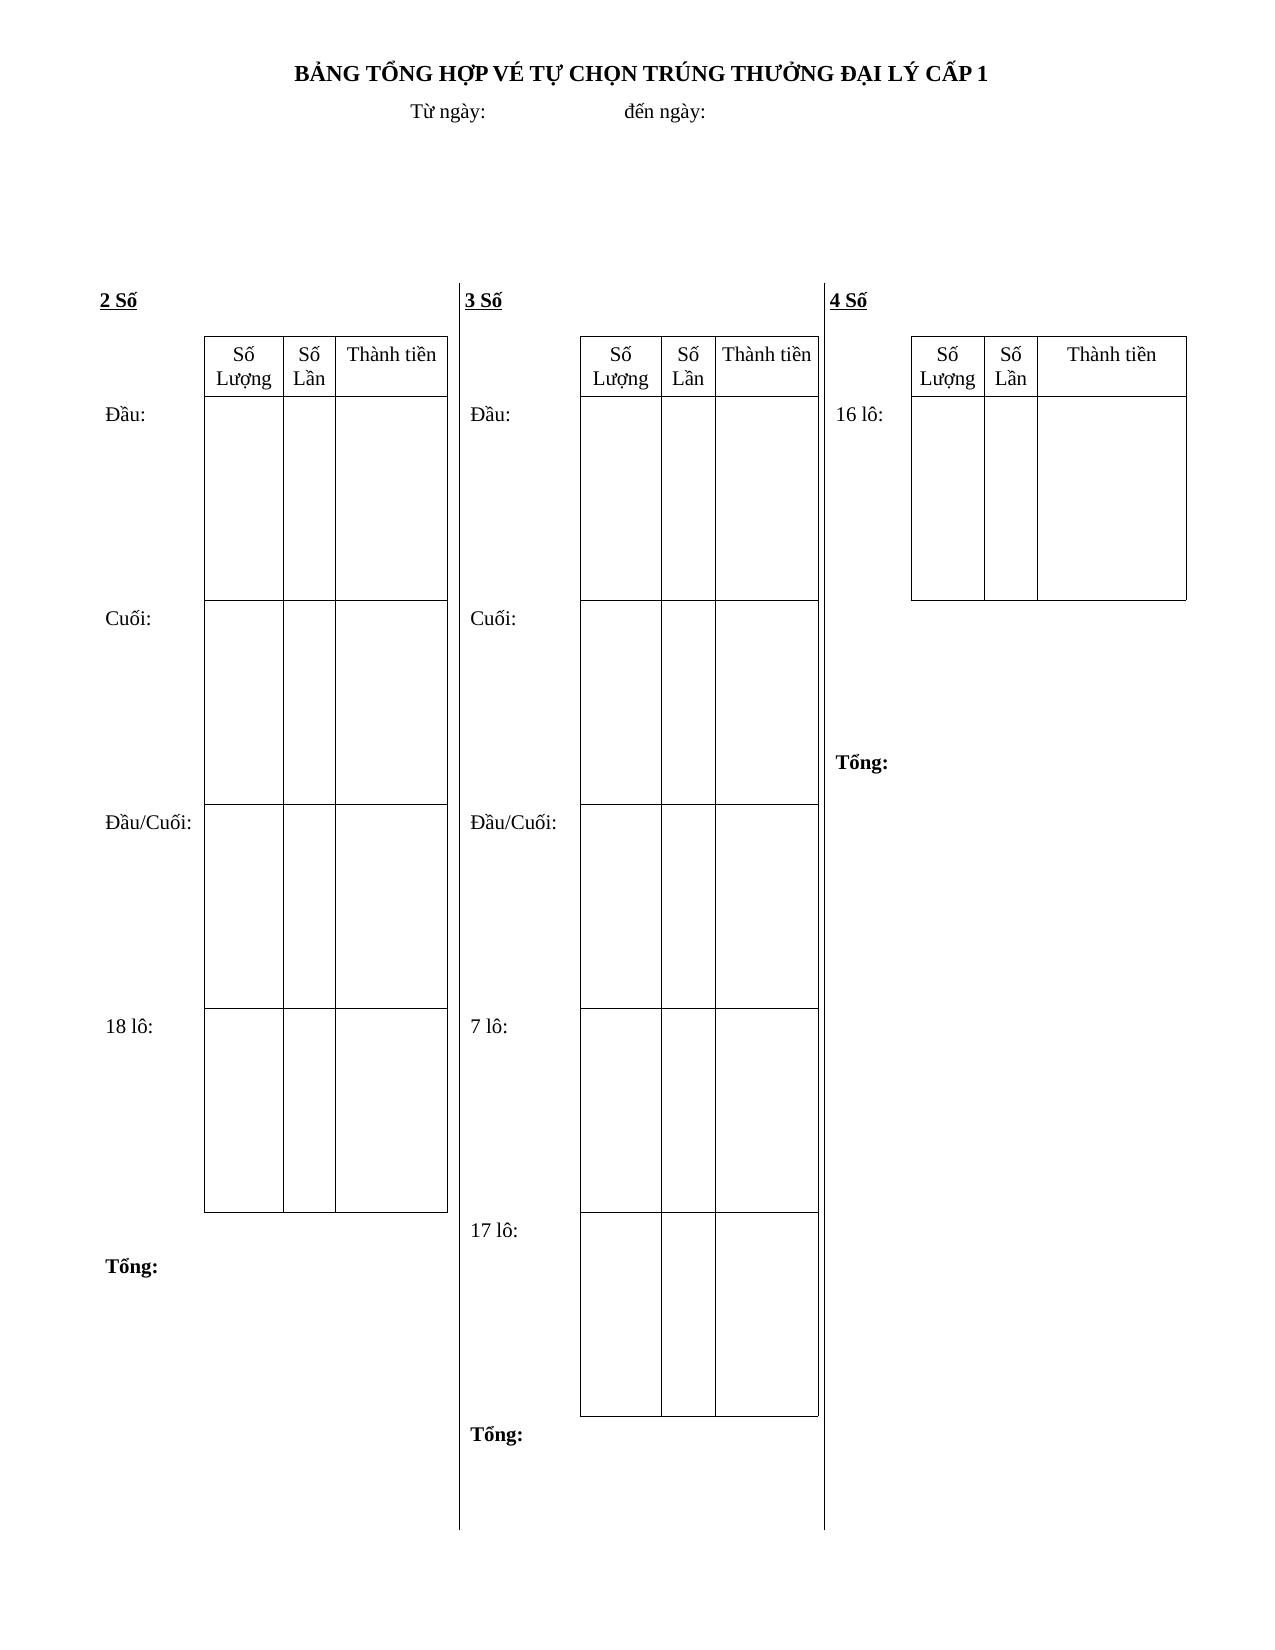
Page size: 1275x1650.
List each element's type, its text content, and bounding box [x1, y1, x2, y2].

table_cell <line['tong_sl_2']> [205, 1248, 283, 1428]
text <line.name> [94, 257, 1189, 281]
table_cell <line['tong_tien_2_c']> [336, 601, 447, 804]
table_cell <line['tong_sl_3_dc']> [581, 805, 661, 1008]
table_cell <line['tong_sl_3_trung']> [661, 1417, 715, 1524]
table_cell [335, 1213, 447, 1248]
table_cell <line['tong_sl_3_c']> [581, 601, 661, 804]
table_header Thành tiền [336, 337, 447, 396]
text Từ ngày: <get_date()> đến ngày: <get_date_to()> [94, 99, 1189, 123]
table_cell Cuối: [100, 600, 204, 804]
table_cell Tổng: [830, 600, 911, 924]
table_header Số Lượng [581, 337, 661, 396]
table_cell <line['tong_tien_3_d']> [716, 397, 818, 600]
table_cell <line['tong_sl_4_16_trung']> [985, 397, 1037, 600]
table_cell <line['tong_sl_2_dc_trung']> [284, 805, 335, 1008]
table_header Số Lượng [912, 337, 984, 396]
table_cell <line['tong_tien_2_d']> [336, 397, 447, 600]
table_cell <line['tong_tien_3_17']> [716, 1213, 818, 1416]
table_cell [100, 1212, 204, 1248]
table_header [100, 336, 204, 396]
table_cell <line['tong_tien_4_16']> [1038, 397, 1186, 600]
table_cell <line['tong_sl_3_d_trung']> [662, 397, 715, 600]
table_cell <line['tong_tien_3_7']> [716, 1009, 818, 1212]
table_cell <line['tong_tien_3_dc']> [716, 805, 818, 1008]
table_cell [283, 1213, 335, 1248]
table_cell <line['tong_sl_2_18_trung']> [284, 1009, 335, 1212]
table_header [830, 336, 911, 396]
table_header 4 Số [825, 283, 1189, 1530]
table_header Thành tiền [1038, 337, 1186, 396]
table_cell <line['tong_sl_3_7']> [581, 1009, 661, 1212]
table_cell <line['tong_sl_4_trung']> [984, 601, 1037, 924]
table_cell Đầu/Cuối: [465, 804, 580, 1008]
table_cell 7 lô: [465, 1008, 580, 1212]
table_cell [205, 1213, 283, 1248]
table_cell <line['tong_tien_2_18']> [336, 1009, 447, 1212]
table_cell <line['tong_sl_3_17']> [581, 1213, 661, 1416]
table_cell <line['tong_sl_2_dc']> [205, 805, 283, 1008]
table_header Số Lần [985, 337, 1037, 396]
table_cell <line['tong_sl_3_d']> [581, 397, 661, 600]
table_header Số Lần [662, 337, 715, 396]
table_header Số Lượng [205, 337, 283, 396]
table_cell Đầu: [100, 396, 204, 600]
table_cell <line['tong_sl_2_d']> [205, 397, 283, 600]
text <daily.ma_daily> <daily.name> [94, 203, 1189, 227]
table_cell <line['tong_sl_2_c_trung']> [284, 601, 335, 804]
table_cell Tổng: [100, 1248, 204, 1428]
table_header Thành tiền [716, 337, 818, 396]
table_cell <line['tong_sl_2_c']> [205, 601, 283, 804]
table_header [465, 336, 580, 396]
table_cell Đầu/Cuối: [100, 804, 204, 1008]
table_header 3 Số [460, 283, 824, 1530]
table_cell Tổng: [465, 1416, 580, 1524]
table_cell <line['tong_sl_2_18']> [205, 1009, 283, 1212]
table_cell <line['tong_tien_2_dc']> [336, 805, 447, 1008]
table_cell 18 lô: [100, 1008, 204, 1212]
table_cell Cuối: [465, 600, 580, 804]
table_cell <line['tong_sl_3_c_trung']> [662, 601, 715, 804]
table_header Số Lần [284, 337, 335, 396]
table_cell <line['tong_sl_3_dc_trung']> [662, 805, 715, 1008]
table_cell 16 lô: [830, 396, 911, 600]
text <for each="line in get_chitiet(daily)"> [94, 230, 1190, 254]
table_cell <line['tong_tien_3_c']> [716, 601, 818, 804]
text <for each="daily in get_daily()"> [94, 176, 1190, 200]
text BẢNG TỔNG HỢP VÉ TỰ CHỌN TRÚNG THƯỞNG ĐẠI LÝ CẤP 1 [94, 60, 1189, 86]
table_cell <line['tong_sl_2_trung']> [283, 1248, 335, 1428]
table_cell <line['tong_sl_3']> [580, 1417, 661, 1524]
table_cell <line['tong_tien_3']> [715, 1417, 818, 1524]
table_cell <line['tong_tien_2']> [335, 1248, 447, 1428]
table_cell 17 lô: [465, 1212, 580, 1416]
table_cell <line['tong_tien_4']> [1037, 601, 1186, 924]
table_header 2 Số [94, 283, 459, 1530]
table_cell Đầu: [465, 396, 580, 600]
table_cell <line['tong_sl_3_7_trung']> [662, 1009, 715, 1212]
table_cell <line['tong_sl_2_d_trung']> [284, 397, 335, 600]
table_cell <line['tong_sl_3_17_trung']> [662, 1213, 715, 1416]
table_cell <line['tong_sl_4']> [911, 601, 984, 924]
table_cell <line['tong_sl_4_16']> [912, 397, 984, 600]
